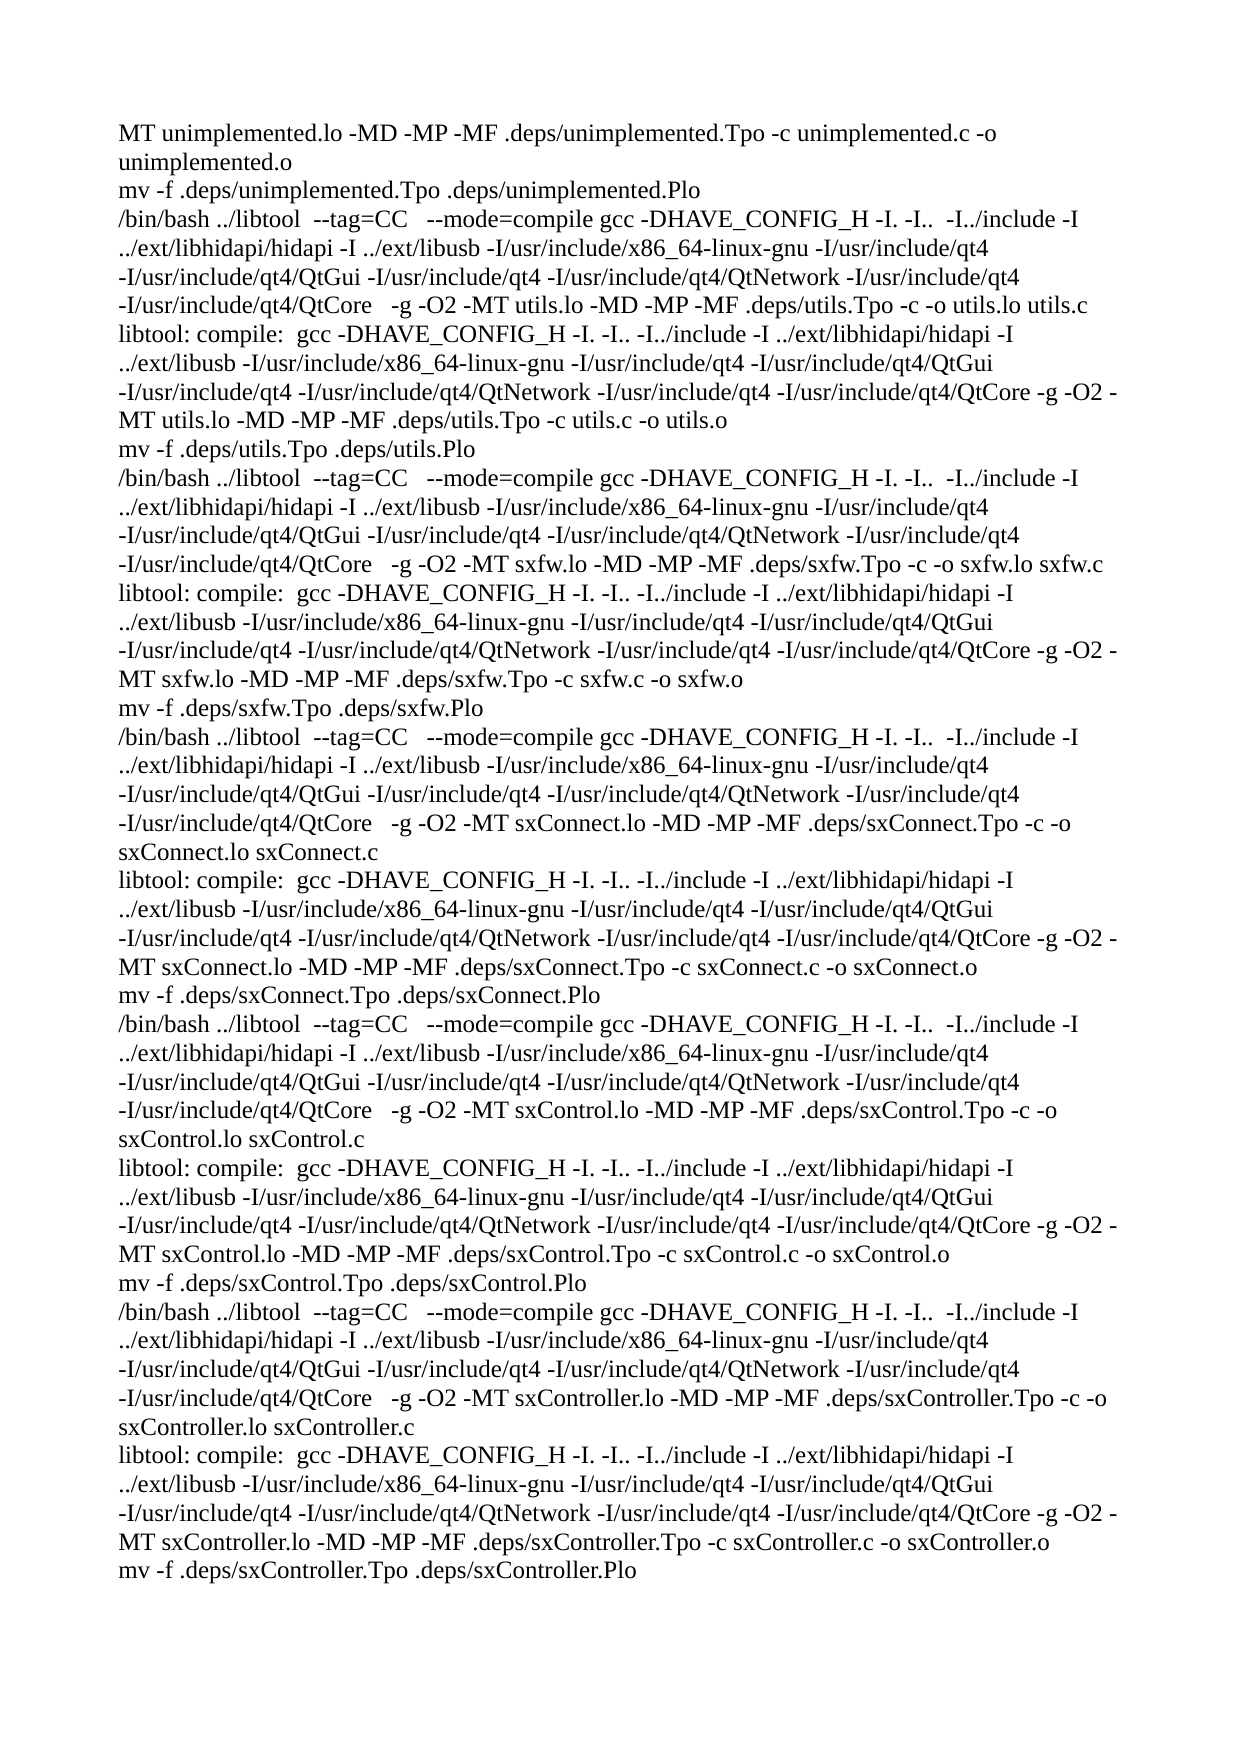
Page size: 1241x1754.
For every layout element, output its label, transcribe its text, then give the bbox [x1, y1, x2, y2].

text /bin/bash ../libtool --tag=CC --mode=compile gcc -DHAVE_CONFIG_H -I. -I.. -I../include -I ../ext/libhidapi/hidapi -I ../ext/libusb -I/usr/include/x86_64-linux-gnu -I/usr/include/qt4 -I/usr/include/qt4/QtGui -I/usr/include/qt4 -I/usr/include/qt4/QtNetwork -I/usr/include/qt4 -I/usr/include/qt4/QtCore -g -O2 -MT sxControl.lo -MD -MP -MF .deps/sxControl.Tpo -c -o sxControl.lo sxControl.c [118, 1009, 1122, 1153]
text /bin/bash ../libtool --tag=CC --mode=compile gcc -DHAVE_CONFIG_H -I. -I.. -I../include -I ../ext/libhidapi/hidapi -I ../ext/libusb -I/usr/include/x86_64-linux-gnu -I/usr/include/qt4 -I/usr/include/qt4/QtGui -I/usr/include/qt4 -I/usr/include/qt4/QtNetwork -I/usr/include/qt4 -I/usr/include/qt4/QtCore -g -O2 -MT utils.lo -MD -MP -MF .deps/utils.Tpo -c -o utils.lo utils.c [118, 204, 1122, 319]
text /bin/bash ../libtool --tag=CC --mode=compile gcc -DHAVE_CONFIG_H -I. -I.. -I../include -I ../ext/libhidapi/hidapi -I ../ext/libusb -I/usr/include/x86_64-linux-gnu -I/usr/include/qt4 -I/usr/include/qt4/QtGui -I/usr/include/qt4 -I/usr/include/qt4/QtNetwork -I/usr/include/qt4 -I/usr/include/qt4/QtCore -g -O2 -MT sxConnect.lo -MD -MP -MF .deps/sxConnect.Tpo -c -o sxConnect.lo sxConnect.c [118, 722, 1122, 866]
text mv -f .deps/unimplemented.Tpo .deps/unimplemented.Plo [118, 176, 1122, 204]
text /bin/bash ../libtool --tag=CC --mode=compile gcc -DHAVE_CONFIG_H -I. -I.. -I../include -I ../ext/libhidapi/hidapi -I ../ext/libusb -I/usr/include/x86_64-linux-gnu -I/usr/include/qt4 -I/usr/include/qt4/QtGui -I/usr/include/qt4 -I/usr/include/qt4/QtNetwork -I/usr/include/qt4 -I/usr/include/qt4/QtCore -g -O2 -MT sxfw.lo -MD -MP -MF .deps/sxfw.Tpo -c -o sxfw.lo sxfw.c [118, 463, 1122, 578]
text libtool: compile: gcc -DHAVE_CONFIG_H -I. -I.. -I../include -I ../ext/libhidapi/hidapi -I ../ext/libusb -I/usr/include/x86_64-linux-gnu -I/usr/include/qt4 -I/usr/include/qt4/QtGui -I/usr/include/qt4 -I/usr/include/qt4/QtNetwork -I/usr/include/qt4 -I/usr/include/qt4/QtCore -g -O2 -MT sxControl.lo -MD -MP -MF .deps/sxControl.Tpo -c sxControl.c -o sxControl.o [118, 1153, 1122, 1268]
text libtool: compile: gcc -DHAVE_CONFIG_H -I. -I.. -I../include -I ../ext/libhidapi/hidapi -I ../ext/libusb -I/usr/include/x86_64-linux-gnu -I/usr/include/qt4 -I/usr/include/qt4/QtGui -I/usr/include/qt4 -I/usr/include/qt4/QtNetwork -I/usr/include/qt4 -I/usr/include/qt4/QtCore -g -O2 -MT sxController.lo -MD -MP -MF .deps/sxController.Tpo -c sxController.c -o sxController.o [118, 1441, 1122, 1556]
text mv -f .deps/utils.Tpo .deps/utils.Plo [118, 434, 1122, 463]
text libtool: compile: gcc -DHAVE_CONFIG_H -I. -I.. -I../include -I ../ext/libhidapi/hidapi -I ../ext/libusb -I/usr/include/x86_64-linux-gnu -I/usr/include/qt4 -I/usr/include/qt4/QtGui -I/usr/include/qt4 -I/usr/include/qt4/QtNetwork -I/usr/include/qt4 -I/usr/include/qt4/QtCore -g -O2 -MT sxConnect.lo -MD -MP -MF .deps/sxConnect.Tpo -c sxConnect.c -o sxConnect.o [118, 866, 1122, 981]
text libtool: compile: gcc -DHAVE_CONFIG_H -I. -I.. -I../include -I ../ext/libhidapi/hidapi -I ../ext/libusb -I/usr/include/x86_64-linux-gnu -I/usr/include/qt4 -I/usr/include/qt4/QtGui -I/usr/include/qt4 -I/usr/include/qt4/QtNetwork -I/usr/include/qt4 -I/usr/include/qt4/QtCore -g -O2 -MT sxfw.lo -MD -MP -MF .deps/sxfw.Tpo -c sxfw.c -o sxfw.o [118, 578, 1122, 693]
text mv -f .deps/sxConnect.Tpo .deps/sxConnect.Plo [118, 981, 1122, 1009]
text mv -f .deps/sxController.Tpo .deps/sxController.Plo [118, 1556, 1122, 1584]
text libtool: compile: gcc -DHAVE_CONFIG_H -I. -I.. -I../include -I ../ext/libhidapi/hidapi -I ../ext/libusb -I/usr/include/x86_64-linux-gnu -I/usr/include/qt4 -I/usr/include/qt4/QtGui -I/usr/include/qt4 -I/usr/include/qt4/QtNetwork -I/usr/include/qt4 -I/usr/include/qt4/QtCore -g -O2 -MT utils.lo -MD -MP -MF .deps/utils.Tpo -c utils.c -o utils.o [118, 319, 1122, 434]
text mv -f .deps/sxfw.Tpo .deps/sxfw.Plo [118, 693, 1122, 722]
text /bin/bash ../libtool --tag=CC --mode=compile gcc -DHAVE_CONFIG_H -I. -I.. -I../include -I ../ext/libhidapi/hidapi -I ../ext/libusb -I/usr/include/x86_64-linux-gnu -I/usr/include/qt4 -I/usr/include/qt4/QtGui -I/usr/include/qt4 -I/usr/include/qt4/QtNetwork -I/usr/include/qt4 -I/usr/include/qt4/QtCore -g -O2 -MT sxController.lo -MD -MP -MF .deps/sxController.Tpo -c -o sxController.lo sxController.c [118, 1297, 1122, 1441]
text -MT unimplemented.lo -MD -MP -MF .deps/unimplemented.Tpo -c unimplemented.c -o unimplemented.o [118, 118, 1122, 176]
text mv -f .deps/sxControl.Tpo .deps/sxControl.Plo [118, 1268, 1122, 1297]
